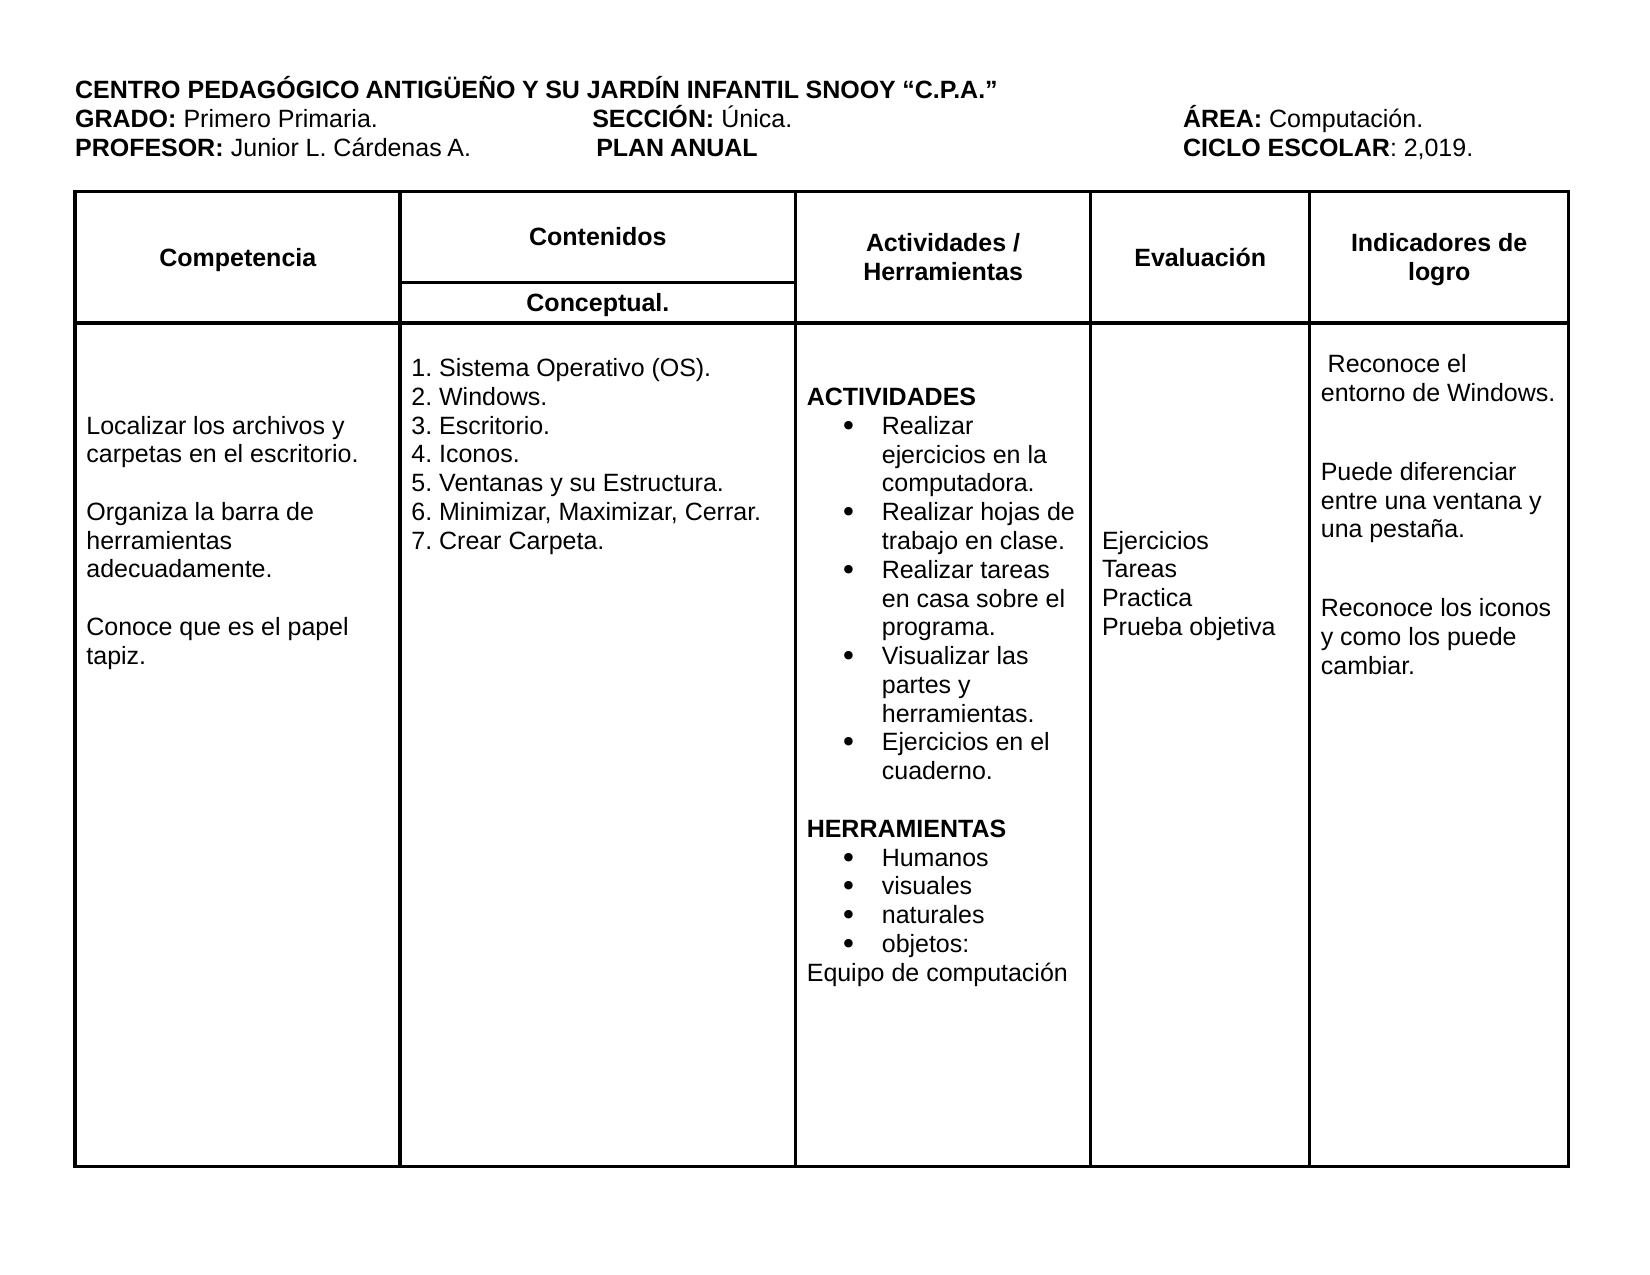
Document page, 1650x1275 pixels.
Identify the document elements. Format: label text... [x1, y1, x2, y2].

text GRADO: Primero Primaria. SECCIÓN: Única. ÁREA: Computación. [75, 104, 1575, 132]
table_cell 1. Sistema Operativo (OS). 2. Windows. 3. Escritorio. 4. Iconos. 5. Ventanas y su Estructura. 6. Minimizar, Maximizar, Cerrar. 7. Crear Carpeta. [402, 325, 794, 1165]
text CENTRO PEDAGÓGICO ANTIGÜEÑO Y SU JARDÍN INFANTIL SNOOY “C.P.A.” [75, 75, 1575, 104]
table_header Actividades / Herramientas [797, 193, 1089, 321]
table_cell ACTIVIDADES Realizar ejercicios en la computadora. Realizar hojas de trabajo en clase. Realizar tareas en casa sobre el programa. Visualizar las partes y herramientas. Ejercicios en el cuaderno. HERRAMIENTAS Humanos visuales naturales objetos: Equipo de computación [797, 325, 1089, 1165]
table_cell Conceptual. [402, 284, 794, 321]
text PROFESOR: Junior L. Cárdenas A. PLAN ANUAL CICLO ESCOLAR: 2,019. [75, 132, 1575, 161]
table_cell Localizar los archivos y carpetas en el escritorio. Organiza la barra de herramientas adecuadamente. Conoce que es el papel tapiz. [77, 325, 398, 1165]
table_cell Ejercicios Tareas Practica Prueba objetiva [1092, 325, 1308, 1165]
table_header Indicadores de logro [1311, 193, 1567, 321]
table_header Evaluación [1092, 193, 1308, 321]
table_header Contenidos [402, 193, 794, 281]
table_header Competencia [77, 193, 398, 321]
table_cell Reconoce el entorno de Windows. Puede diferenciar entre una ventana y una pestaña. Reconoce los iconos y como los puede cambiar. [1311, 325, 1567, 1165]
